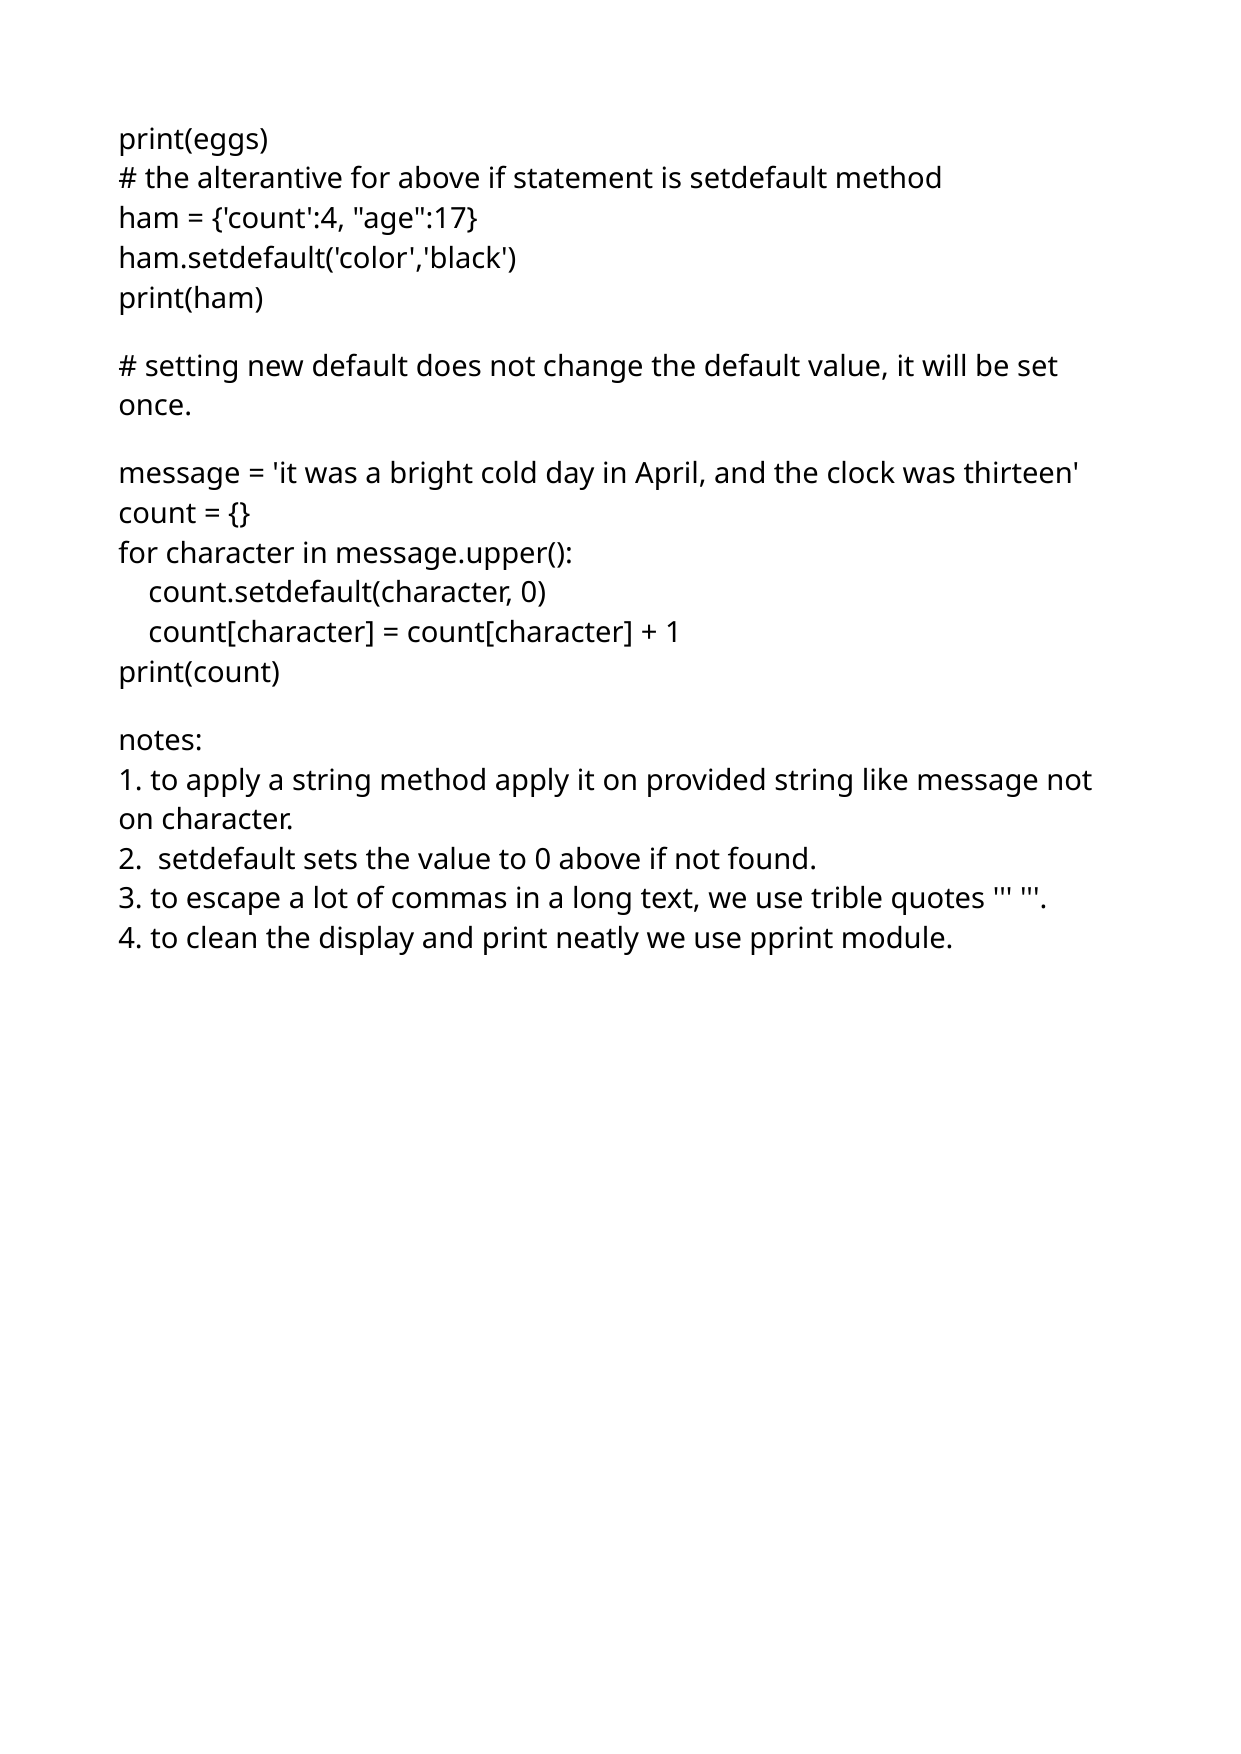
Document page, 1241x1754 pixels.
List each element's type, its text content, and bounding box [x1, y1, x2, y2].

text 2. setdefault sets the value to 0 above if not found. [118, 838, 1122, 878]
text 4. to clean the display and print neatly we use pprint module. [118, 917, 1122, 957]
text print(eggs) [118, 118, 1122, 158]
text message = 'it was a bright cold day in April, and the clock was thirteen' [118, 453, 1122, 492]
text 1. to apply a string method apply it on provided string like message not on character. [118, 759, 1122, 838]
text notes: [118, 719, 1122, 759]
text 3. to escape a lot of commas in a long text, we use trible quotes ''' '''. [118, 878, 1122, 917]
text # the alterantive for above if statement is setdefault method [118, 158, 1122, 197]
text print(ham) [118, 277, 1122, 317]
text count[character] = count[character] + 1 [118, 611, 1122, 651]
text count = {} [118, 492, 1122, 532]
text for character in message.upper(): [118, 532, 1122, 572]
text count.setdefault(character, 0) [118, 572, 1122, 611]
text ham = {'count':4, "age":17} [118, 197, 1122, 237]
text print(count) [118, 651, 1122, 691]
text ham.setdefault('color','black') [118, 237, 1122, 277]
text # setting new default does not change the default value, it will be set once. [118, 345, 1122, 424]
